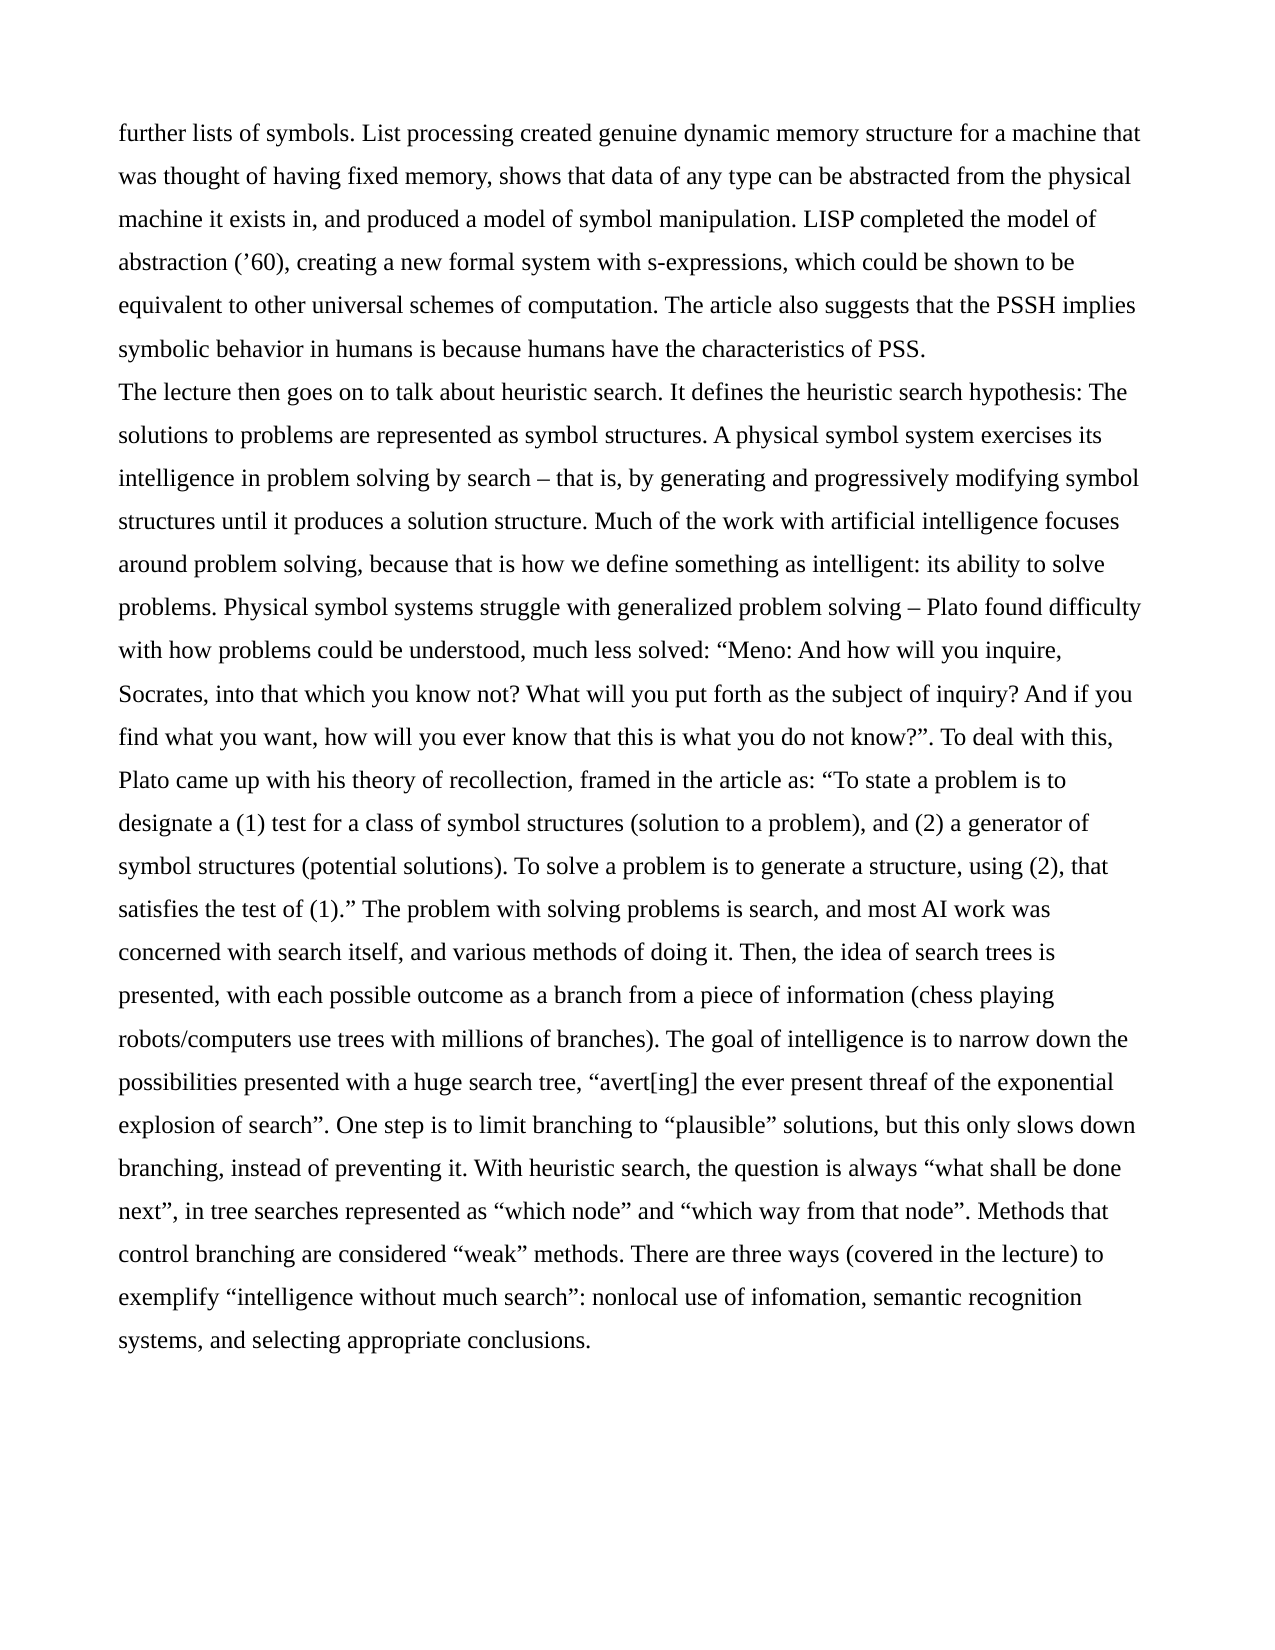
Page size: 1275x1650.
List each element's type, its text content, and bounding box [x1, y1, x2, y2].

text further lists of symbols. List processing created genuine dynamic memory structure for a machine that was thought of having fixed memory, shows that data of any type can be abstracted from the physical machine it exists in, and produced a model of symbol manipulation. LISP completed the model of abstraction (’60), creating a new formal system with s-expressions, which could be shown to be equivalent to other universal schemes of computation. The article also suggests that the PSSH implies symbolic behavior in humans is because humans have the characteristics of PSS. [118, 118, 1157, 362]
text The lecture then goes on to talk about heuristic search. It defines the heuristic search hypothesis: The solutions to problems are represented as symbol structures. A physical symbol system exercises its intelligence in problem solving by search – that is, by generating and progressively modifying symbol structures until it produces a solution structure. Much of the work with artificial intelligence focuses around problem solving, because that is how we define something as intelligent: its ability to solve problems. Physical symbol systems struggle with generalized problem solving – Plato found difficulty with how problems could be understood, much less solved: “Meno: And how will you inquire, Socrates, into that which you know not? What will you put forth as the subject of inquiry? And if you find what you want, how will you ever know that this is what you do not know?”. To deal with this, Plato came up with his theory of recollection, framed in the article as: “To state a problem is to designate a (1) test for a class of symbol structures (solution to a problem), and (2) a generator of symbol structures (potential solutions). To solve a problem is to generate a structure, using (2), that satisfies the test of (1).” The problem with solving problems is search, and most AI work was concerned with search itself, and various methods of doing it. Then, the idea of search trees is presented, with each possible outcome as a branch from a piece of information (chess playing robots/computers use trees with millions of branches). The goal of intelligence is to narrow down the possibilities presented with a huge search tree, “avert[ing] the ever present threaf of the exponential explosion of search”. One step is to limit branching to “plausible” solutions, but this only slows down branching, instead of preventing it. With heuristic search, the question is always “what shall be done next”, in tree searches represented as “which node” and “which way from that node”. Methods that control branching are considered “weak” methods. There are three ways (covered in the lecture) to exemplify “intelligence without much search”: nonlocal use of infomation, semantic recognition systems, and selecting appropriate conclusions. [118, 377, 1157, 1354]
